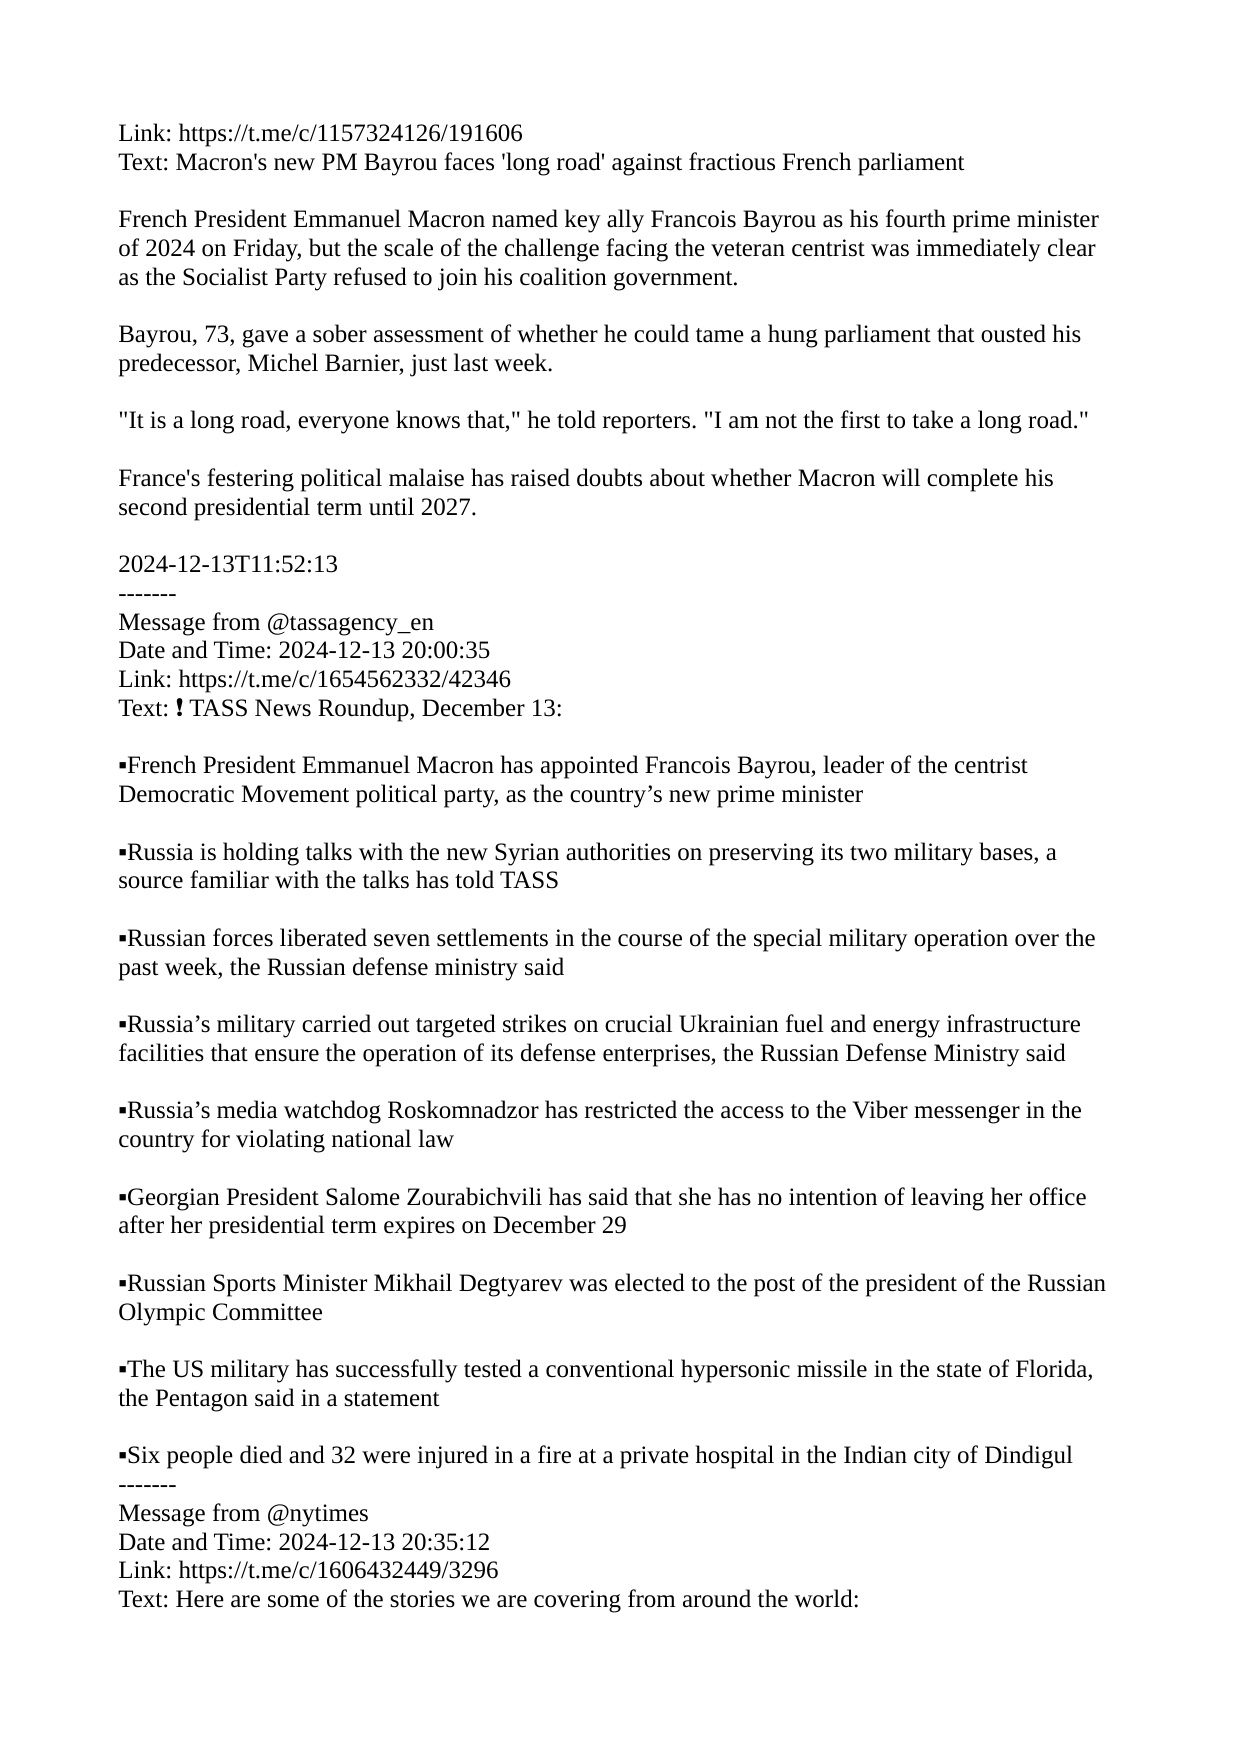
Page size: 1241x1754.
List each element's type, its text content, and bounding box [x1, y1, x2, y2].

text ------- [118, 1469, 1122, 1498]
text ▪️French President Emmanuel Macron has appointed Francois Bayrou, leader of the centrist Democratic Movement political party, as the country’s new prime minister [118, 751, 1122, 808]
text France's festering political malaise has raised doubts about whether Macron will complete his second presidential term until 2027. [118, 463, 1122, 521]
text Text: Macron's new PM Bayrou faces 'long road' against fractious French parliament [118, 147, 1122, 176]
text French President Emmanuel Macron named key ally Francois Bayrou as his fourth prime minister of 2024 on Friday, but the scale of the challenge facing the veteran centrist was immediately clear as the Socialist Party refused to join his coalition government. [118, 204, 1122, 291]
text Link: https://t.me/c/1654562332/42346 [118, 664, 1122, 693]
text ▪️Russia’s media watchdog Roskomnadzor has restricted the access to the Viber messenger in the country for violating national law [118, 1096, 1122, 1153]
text ▪️Six people died and 32 were injured in a fire at a private hospital in the Indian city of Dindigul [118, 1441, 1122, 1469]
text ▪️Russian forces liberated seven settlements in the course of the special military operation over the past week, the Russian defense ministry said [118, 923, 1122, 981]
text ▪️Russia is holding talks with the new Syrian authorities on preserving its two military bases, a source familiar with the talks has told TASS [118, 837, 1122, 894]
text Date and Time: 2024-12-13 20:00:35 [118, 636, 1122, 664]
text 2024-12-13T11:52:13 [118, 549, 1122, 578]
text Link: https://t.me/c/1606432449/3296 [118, 1556, 1122, 1584]
text ▪️Russian Sports Minister Mikhail Degtyarev was elected to the post of the president of the Russian Olympic Committee [118, 1268, 1122, 1326]
text ▪️Russia’s military carried out targeted strikes on crucial Ukrainian fuel and energy infrastructure facilities that ensure the operation of its defense enterprises, the Russian Defense Ministry said [118, 1009, 1122, 1067]
text "It is a long road, everyone knows that," he told reporters. "I am not the first to take a long road." [118, 406, 1122, 434]
text Message from @nytimes [118, 1498, 1122, 1527]
text Bayrou, 73, gave a sober assessment of whether he could tame a hung parliament that ousted his predecessor, Michel Barnier, just last week. [118, 319, 1122, 377]
text ▪️Georgian President Salome Zourabichvili has said that she has no intention of leaving her office after her presidential term expires on December 29 [118, 1182, 1122, 1239]
text ------- [118, 578, 1122, 607]
text Text: Here are some of the stories we are covering from around the world: [118, 1584, 1122, 1613]
text ▪️The US military has successfully tested a conventional hypersonic missile in the state of Florida, the Pentagon said in a statement [118, 1354, 1122, 1412]
text Text: ❗️ TASS News Roundup, December 13: [118, 693, 1122, 722]
text Date and Time: 2024-12-13 20:35:12 [118, 1527, 1122, 1556]
text Message from @tassagency_en [118, 607, 1122, 636]
text Link: https://t.me/c/1157324126/191606 [118, 118, 1122, 147]
